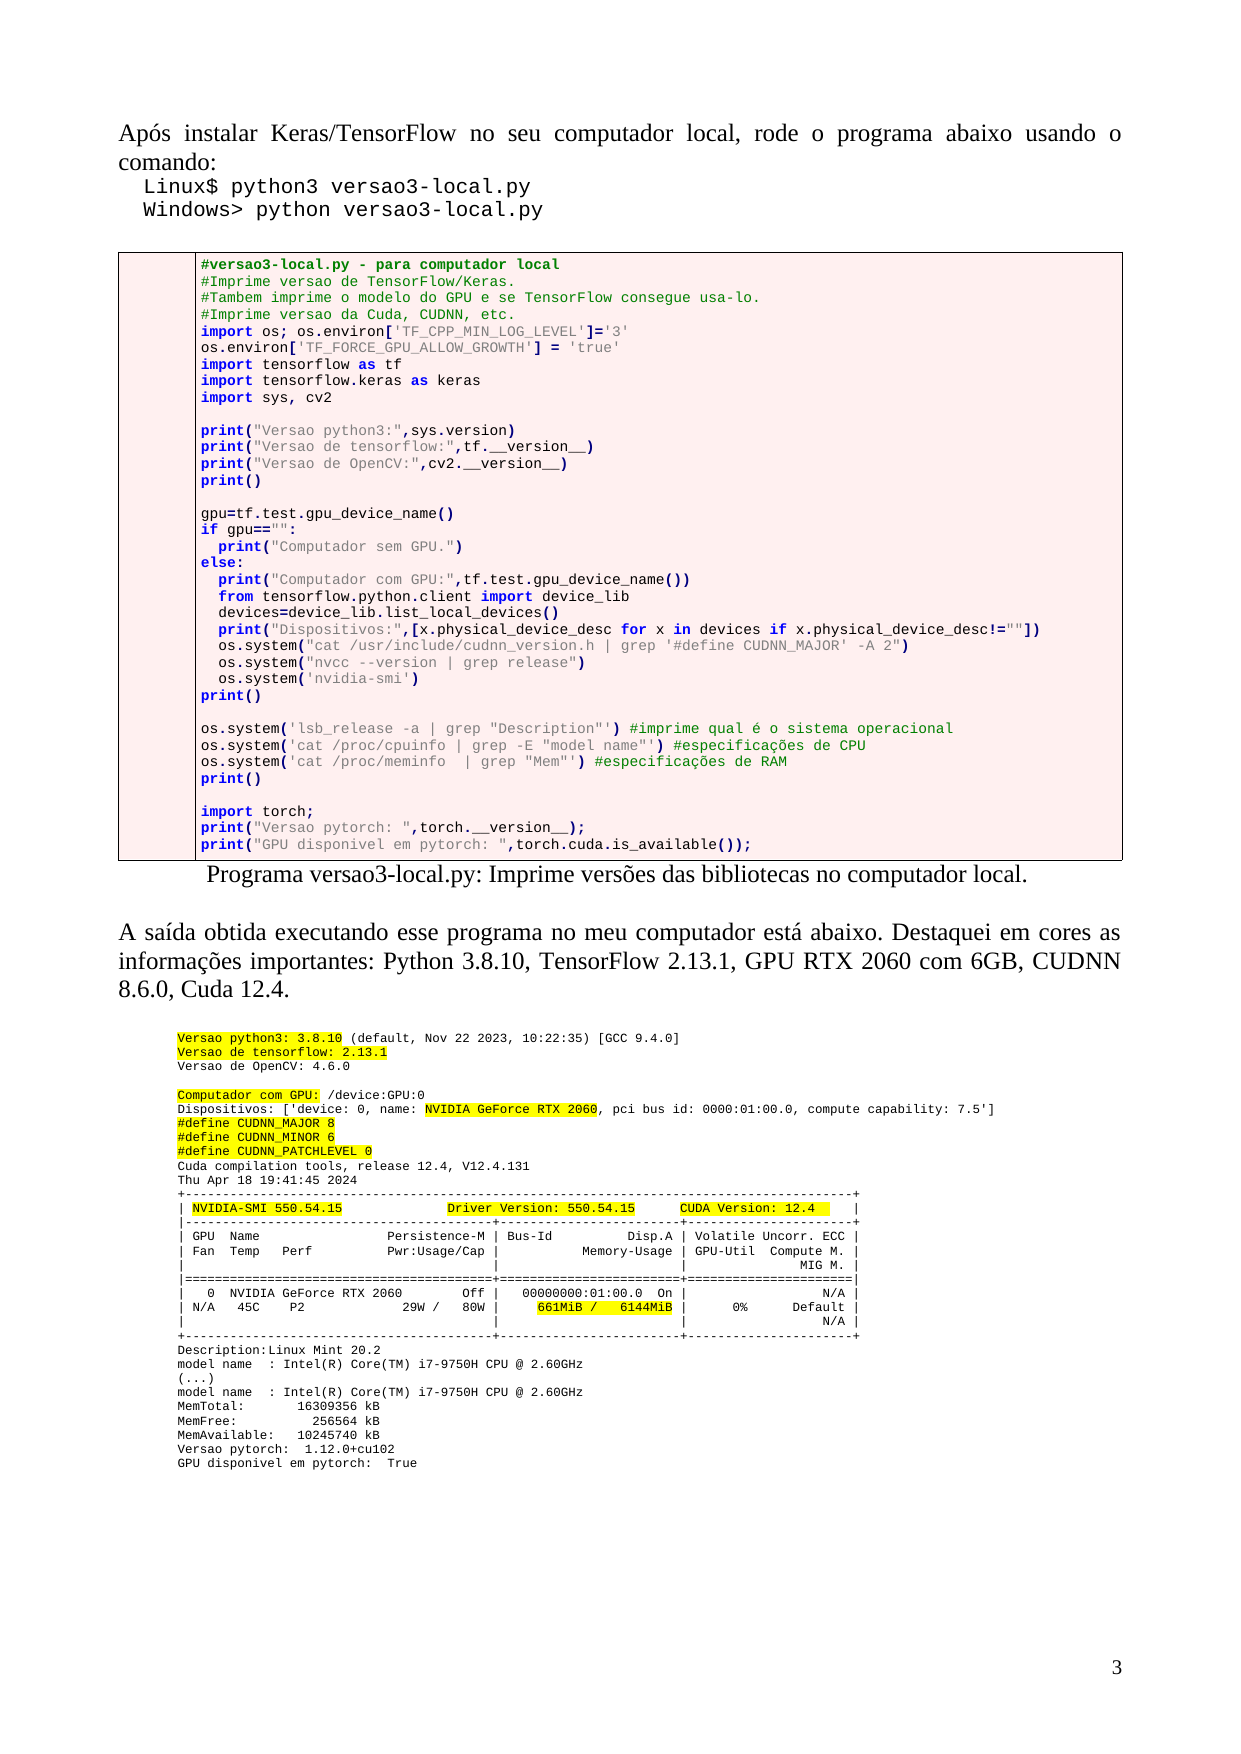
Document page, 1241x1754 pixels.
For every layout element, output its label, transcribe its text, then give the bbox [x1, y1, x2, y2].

text GPU disponivel em pytorch: True [177, 1457, 1122, 1471]
table_header [119, 253, 195, 859]
text (...) [177, 1372, 1122, 1386]
text MemFree: 256564 kB [177, 1414, 1122, 1429]
text Versao python3: 3.8.10 (default, Nov 22 2023, 10:22:35) [GCC 9.4.0] [177, 1032, 1122, 1046]
text | | | N/A | [177, 1315, 1122, 1329]
text | Fan Temp Perf Pwr:Usage/Cap | Memory-Usage | GPU-Util Compute M. | [177, 1244, 1122, 1259]
text |=========================================+========================+======================| [177, 1273, 1122, 1287]
text MemAvailable: 10245740 kB [177, 1429, 1122, 1443]
text | GPU Name Persistence-M | Bus-Id Disp.A | Volatile Uncorr. ECC | [177, 1230, 1122, 1244]
text Versao de tensorflow: 2.13.1 [177, 1046, 1122, 1060]
text Description: Linux Mint 20.2 [177, 1344, 1122, 1358]
text | 0 NVIDIA GeForce RTX 2060 Off | 00000000:01:00.0 On | N/A | [177, 1287, 1122, 1301]
text model name : Intel(R) Core(TM) i7-9750H CPU @ 2.60GHz [177, 1358, 1122, 1372]
text Programa versao3-local.py: Imprime versões das bibliotecas no computador local. [118, 861, 1122, 888]
text #define CUDNN_MINOR 6 [177, 1131, 1122, 1145]
text MemTotal: 16309356 kB [177, 1400, 1122, 1414]
text Linux$ python3 versao3-local.py [118, 176, 1122, 199]
text | N/A 45C P2 29W / 80W | 661MiB / 6144MiB | 0% Default | [177, 1301, 1122, 1315]
text #define CUDNN_PATCHLEVEL 0 [177, 1145, 1122, 1159]
text Versao pytorch: 1.12.0+cu102 [177, 1443, 1122, 1457]
text +-----------------------------------------------------------------------------------------+ [177, 1188, 1122, 1202]
text Computador com GPU: /device:GPU:0 [177, 1089, 1122, 1103]
text Windows> python versao3-local.py [118, 199, 1122, 223]
text model name : Intel(R) Core(TM) i7-9750H CPU @ 2.60GHz [177, 1386, 1122, 1400]
text +-----------------------------------------+------------------------+----------------------+ [177, 1329, 1122, 1344]
text #define CUDNN_MAJOR 8 [177, 1117, 1122, 1131]
text A saída obtida executando esse programa no meu computador está abaixo. Destaquei em cores as informações importantes: Python 3.8.10, TensorFlow 2.13.1, GPU RTX 2060 com 6GB, CUDNN 8.6.0, Cuda 12.4. [118, 917, 1122, 1003]
text Cuda compilation tools, release 12.4, V12.4.131 [177, 1159, 1122, 1174]
text | NVIDIA-SMI 550.54.15 Driver Version: 550.54.15 CUDA Version: 12.4 | [177, 1202, 1122, 1216]
text Dispositivos: ['device: 0, name: NVIDIA GeForce RTX 2060, pci bus id: 0000:01:00.0, compute capability: 7.5'] [177, 1103, 1122, 1117]
text Thu Apr 18 19:41:45 2024 [177, 1174, 1122, 1188]
text | | | MIG M. | [177, 1259, 1122, 1273]
text |-----------------------------------------+------------------------+----------------------+ [177, 1216, 1122, 1230]
table_header #versao3-local.py - para computador local #Imprime versao de TensorFlow/Keras. #Tambem imprime o modelo do GPU e se TensorFlow consegue usa-lo. #Imprime versao da Cuda, CUDNN, etc. import os; os.environ['TF_CPP_MIN_LOG_LEVEL']='3' os.environ['TF_FORCE_GPU_ALLOW_GROWTH'] = 'true' import tensorflow as tf import tensorflow.keras as keras import sys, cv2 print("Versao python3:",sys.version) print("Versao de tensorflow:",tf.__version__) print("Versao de OpenCV:",cv2.__version__) print() gpu=tf.test.gpu_device_name() if gpu=="": print("Computador sem GPU.") else: print("Computador com GPU:",tf.test.gpu_device_name()) from tensorflow.python.client import device_lib devices=device_lib.list_local_devices() print("Dispositivos:",[x.physical_device_desc for x in devices if x.physical_device_desc!=""]) os.system("cat /usr/include/cudnn_version.h | grep '#define CUDNN_MAJOR' -A 2") os.system("nvcc --version | grep release") os.system('nvidia-smi') print() os.system('lsb_release -a | grep "Description"') #imprime qual é o sistema operacional os.system('cat /proc/cpuinfo | grep -E "model name"') #especificações de CPU os.system('cat /proc/meminfo | grep "Mem"') #especificações de RAM print() import torch; print("Versao pytorch: ",torch.__version__); print("GPU disponivel em pytorch: ",torch.cuda.is_available()); [196, 253, 1122, 859]
text Versao de OpenCV: 4.6.0 [177, 1060, 1122, 1074]
text Após instalar Keras/TensorFlow no seu computador local, rode o programa abaixo usando o comando: [118, 118, 1122, 176]
